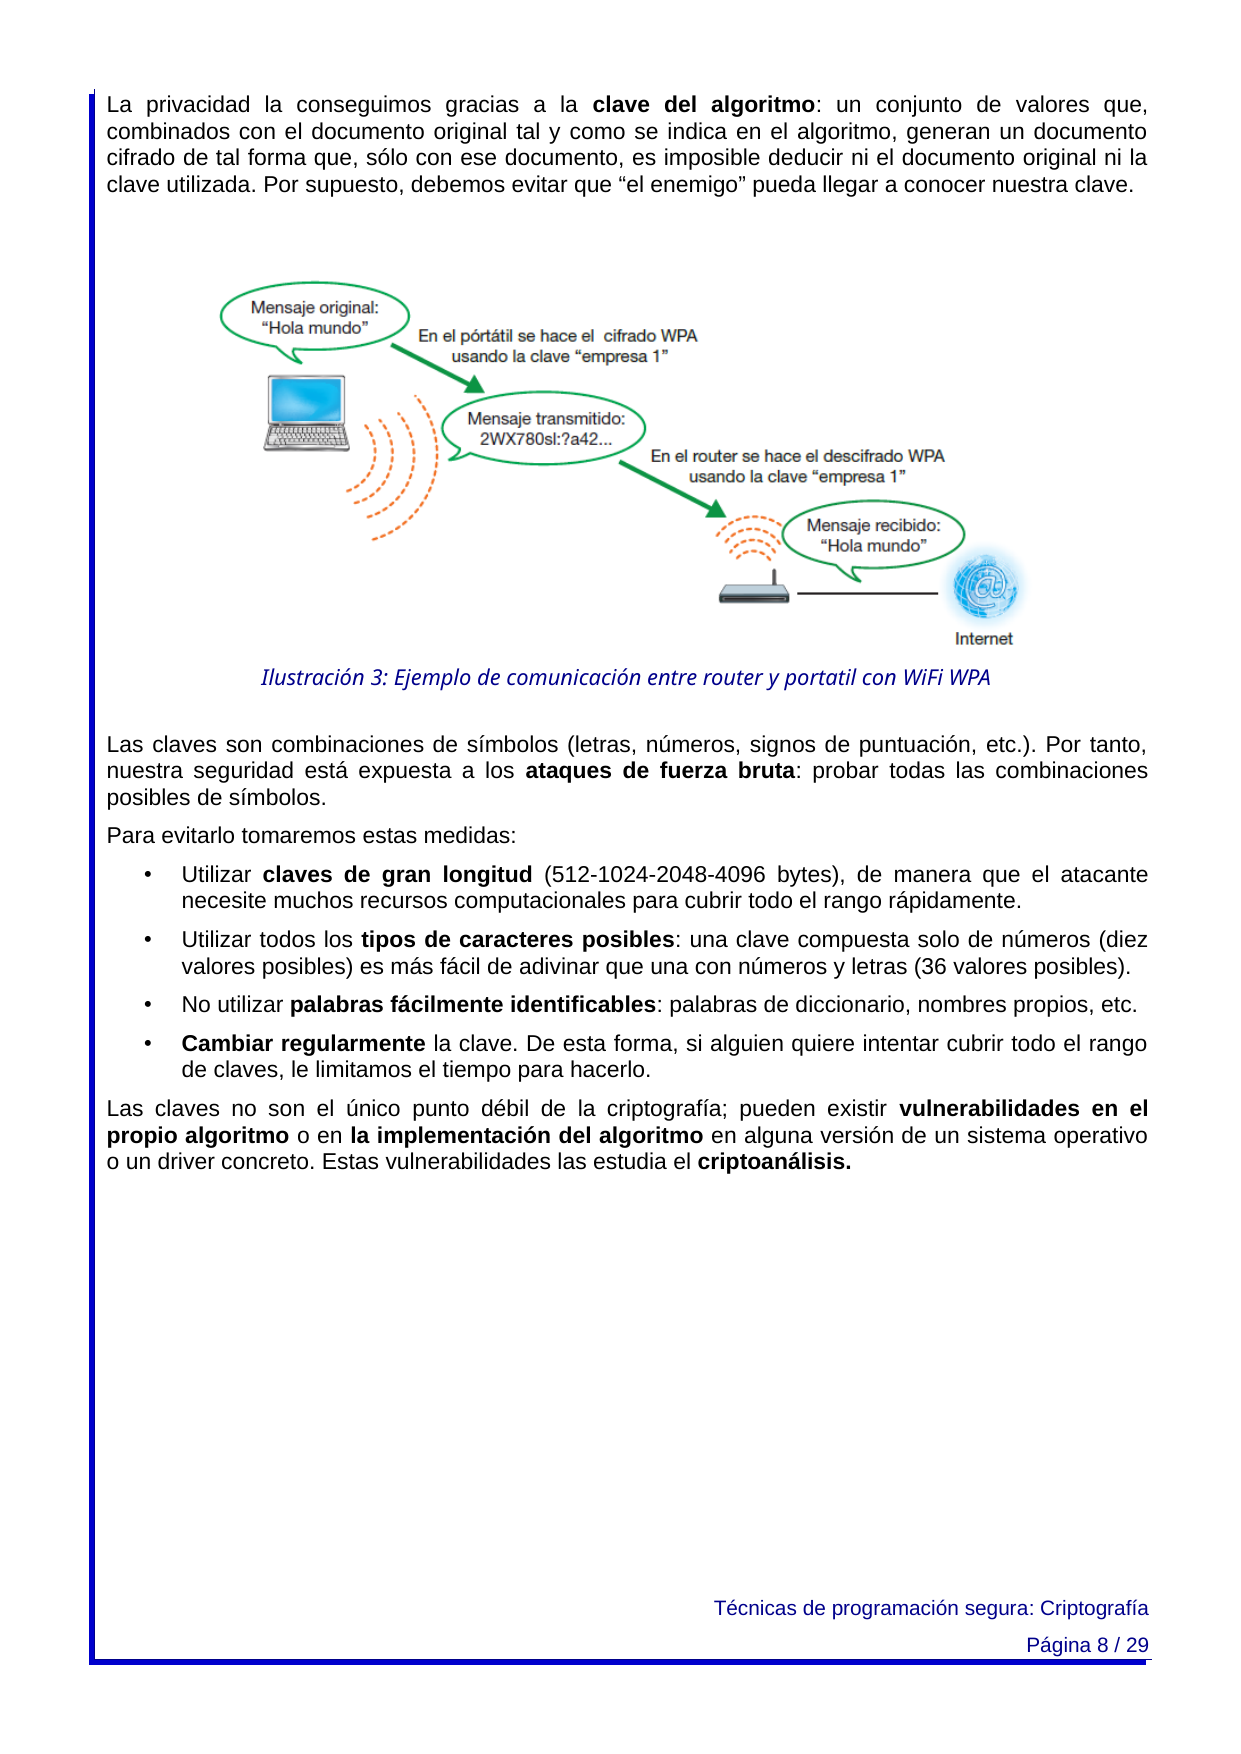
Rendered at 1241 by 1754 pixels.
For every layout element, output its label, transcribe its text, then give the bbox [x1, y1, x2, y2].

text Las claves no son el único punto débil de la criptografía; pueden existir vulnerabilidades en el propio algoritmo o en la implementación del algoritmo en alguna versión de un sistema operativo o un driver concreto. Estas vulnerabilidades las estudia el criptoanálisis. [106, 1095, 1149, 1174]
picture [210, 268, 1045, 656]
text La privacidad la conseguimos gracias a la clave del algoritmo: un conjunto de valores que, combinados con el documento original tal y como se indica en el algoritmo, generan un documento cifrado de tal forma que, sólo con ese documento, es imposible deducir ni el documento original ni la clave utilizada. Por supuesto, debemos evitar que “el enemigo” pueda llegar a conocer nuestra clave. [106, 91, 1149, 197]
list No utilizar palabras fácilmente identificables: palabras de diccionario, nombres propios, etc. [144, 991, 1149, 1018]
list Utilizar todos los tipos de caracteres posibles: una clave compuesta solo de números (diez valores posibles) es más fácil de adivinar que una con números y letras (36 valores posibles). [144, 926, 1149, 979]
list Cambiar regularmente la clave. De esta forma, si alguien quiere intentar cubrir todo el rango de claves, le limitamos el tiempo para hacerlo. [144, 1030, 1149, 1083]
text Ilustración 3: Ejemplo de comunicación entre router y portatil con WiFi WPA [211, 656, 1044, 692]
list Utilizar claves de gran longitud (512-1024-2048-4096 bytes), de manera que el atacante necesite muchos recursos computacionales para cubrir todo el rango rápidamente. [144, 861, 1149, 914]
text Para evitarlo tomaremos estas medidas: [106, 822, 1149, 849]
text Las claves son combinaciones de símbolos (letras, números, signos de puntuación, etc.). Por tanto, nuestra seguridad está expuesta a los ataques de fuerza bruta: probar todas las combinaciones posibles de símbolos. [106, 731, 1149, 810]
